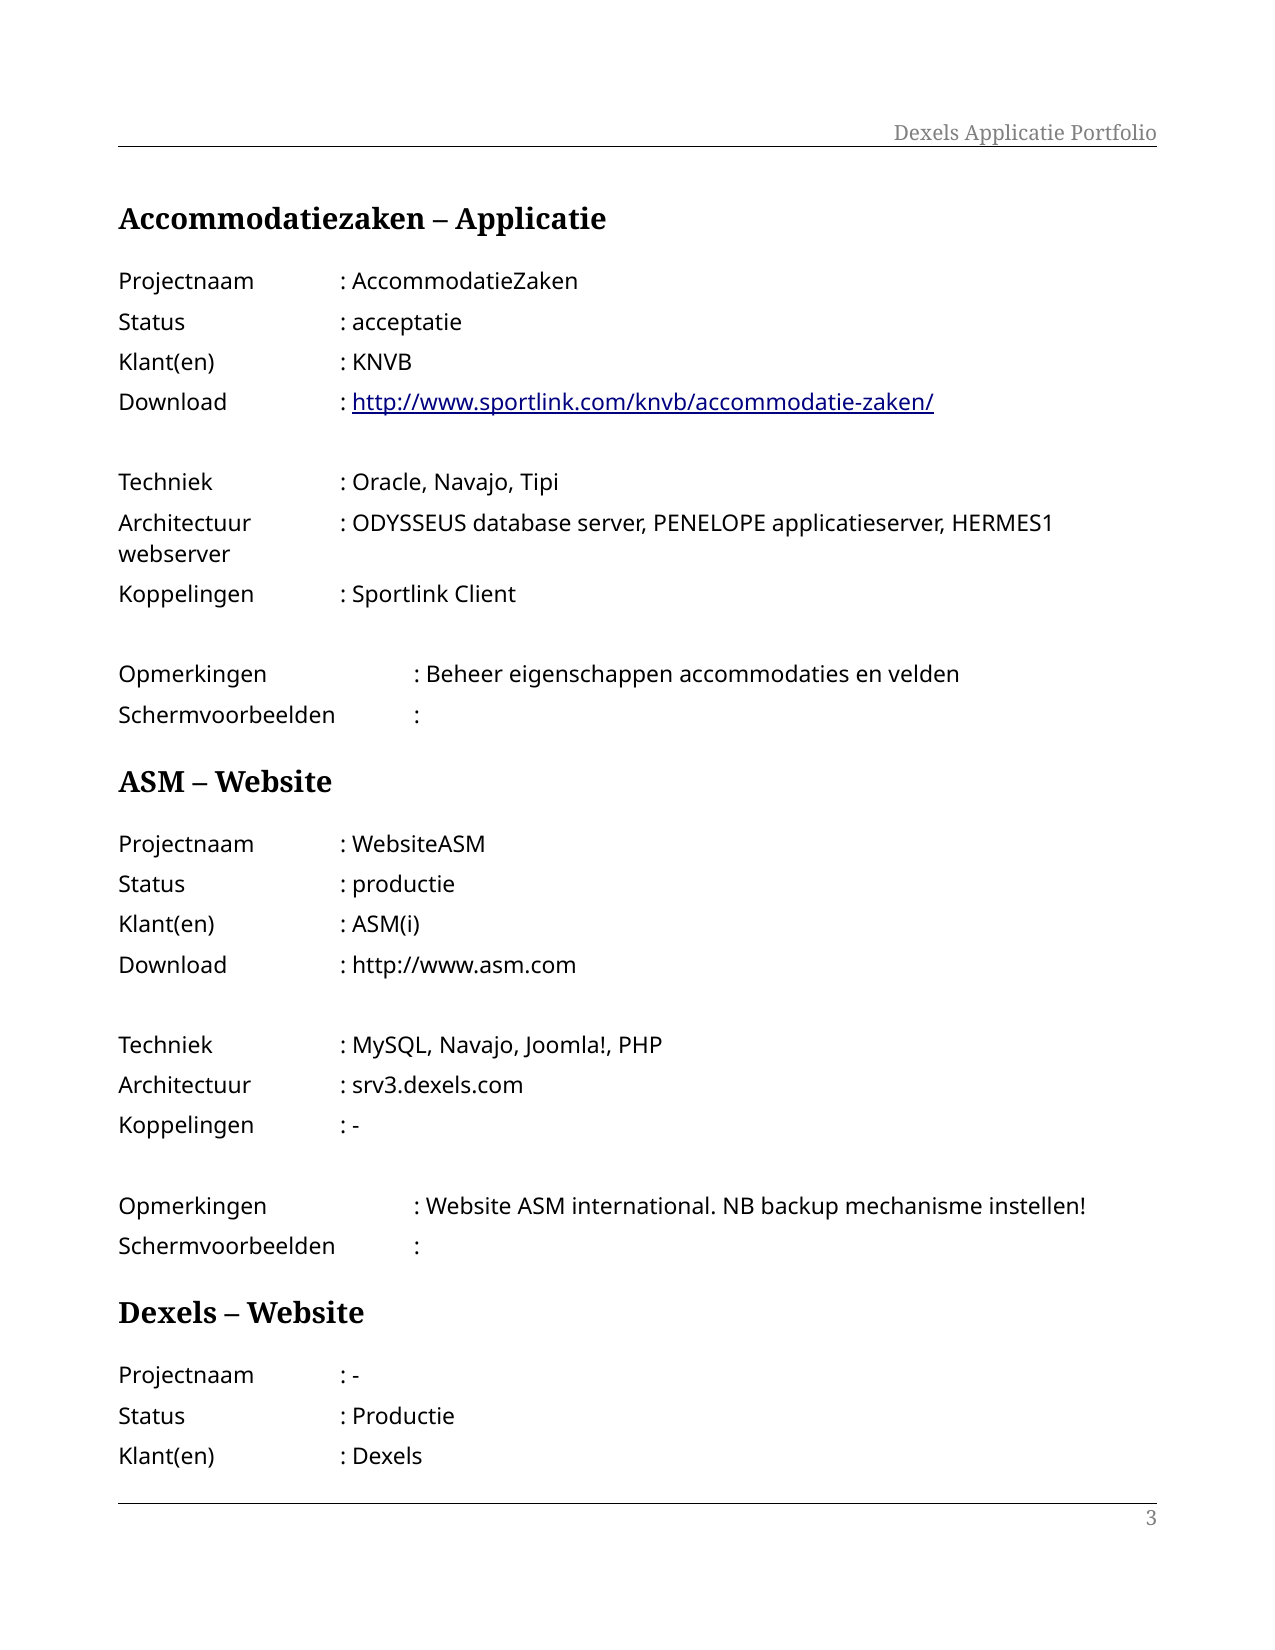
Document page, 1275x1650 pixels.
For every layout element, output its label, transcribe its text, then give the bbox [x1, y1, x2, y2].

text Techniek : MySQL, Navajo, Joomla!, PHP [118, 1029, 1157, 1060]
text Architectuur : ODYSSEUS database server, PENELOPE applicatieserver, HERMES1 webserver [118, 507, 1157, 569]
text Status : Productie [118, 1400, 1157, 1431]
text Download : http://www.asm.com [118, 949, 1157, 980]
text Status : acceptatie [118, 306, 1157, 337]
text Projectnaam : - [118, 1359, 1157, 1391]
text Koppelingen : - [118, 1109, 1157, 1141]
text Techniek : Oracle, Navajo, Tipi [118, 466, 1157, 498]
text Status : productie [118, 868, 1157, 899]
subtitle ASM – Website [118, 761, 1157, 801]
text Download : http://www.sportlink.com/knvb/accommodatie-zaken/ [118, 386, 1157, 417]
subtitle Dexels – Website [118, 1293, 1157, 1332]
text Klant(en) : ASM(i) [118, 908, 1157, 940]
text Klant(en) : KNVB [118, 346, 1157, 377]
text Schermvoorbeelden : [118, 1230, 1157, 1261]
text Architectuur : srv3.dexels.com [118, 1069, 1157, 1101]
subtitle Accommodatiezaken – Applicatie [118, 199, 1157, 238]
text Opmerkingen : Website ASM international. NB backup mechanisme instellen! [118, 1190, 1157, 1221]
text Schermvoorbeelden : [118, 699, 1157, 730]
text Koppelingen : Sportlink Client [118, 578, 1157, 609]
text Opmerkingen : Beheer eigenschappen accommodaties en velden [118, 658, 1157, 690]
text Klant(en) : Dexels [118, 1440, 1157, 1471]
text Projectnaam : AccommodatieZaken [118, 265, 1157, 297]
text Projectnaam : WebsiteASM [118, 828, 1157, 859]
